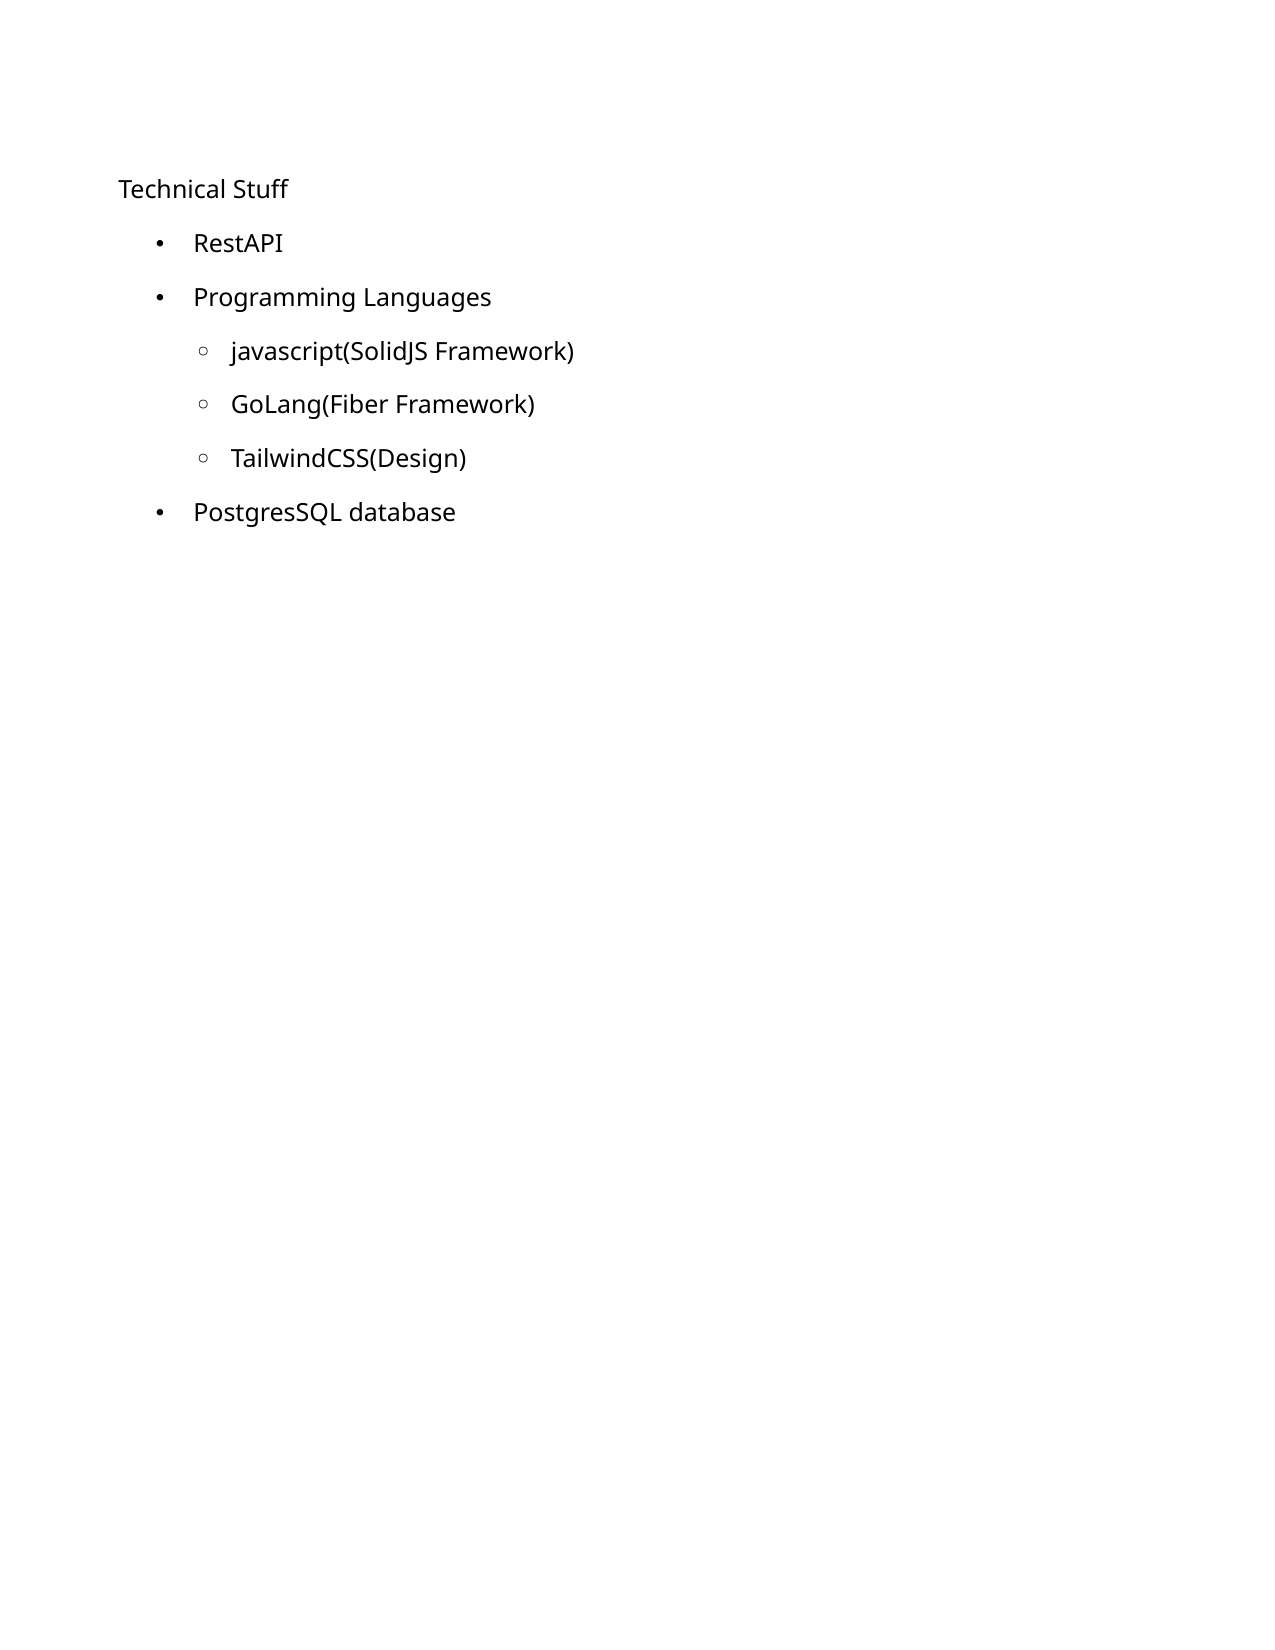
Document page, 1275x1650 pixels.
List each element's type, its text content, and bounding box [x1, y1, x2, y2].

list Programming Languages [156, 279, 1157, 313]
list javascript(SolidJS Framework) [193, 333, 1157, 367]
list TailwindCSS(Design) [193, 441, 1157, 475]
list PostgresSQL database [156, 494, 1157, 528]
list RestAPI [156, 226, 1157, 260]
list GoLang(Fiber Framework) [193, 387, 1157, 421]
text Technical Stuff [118, 172, 1157, 206]
